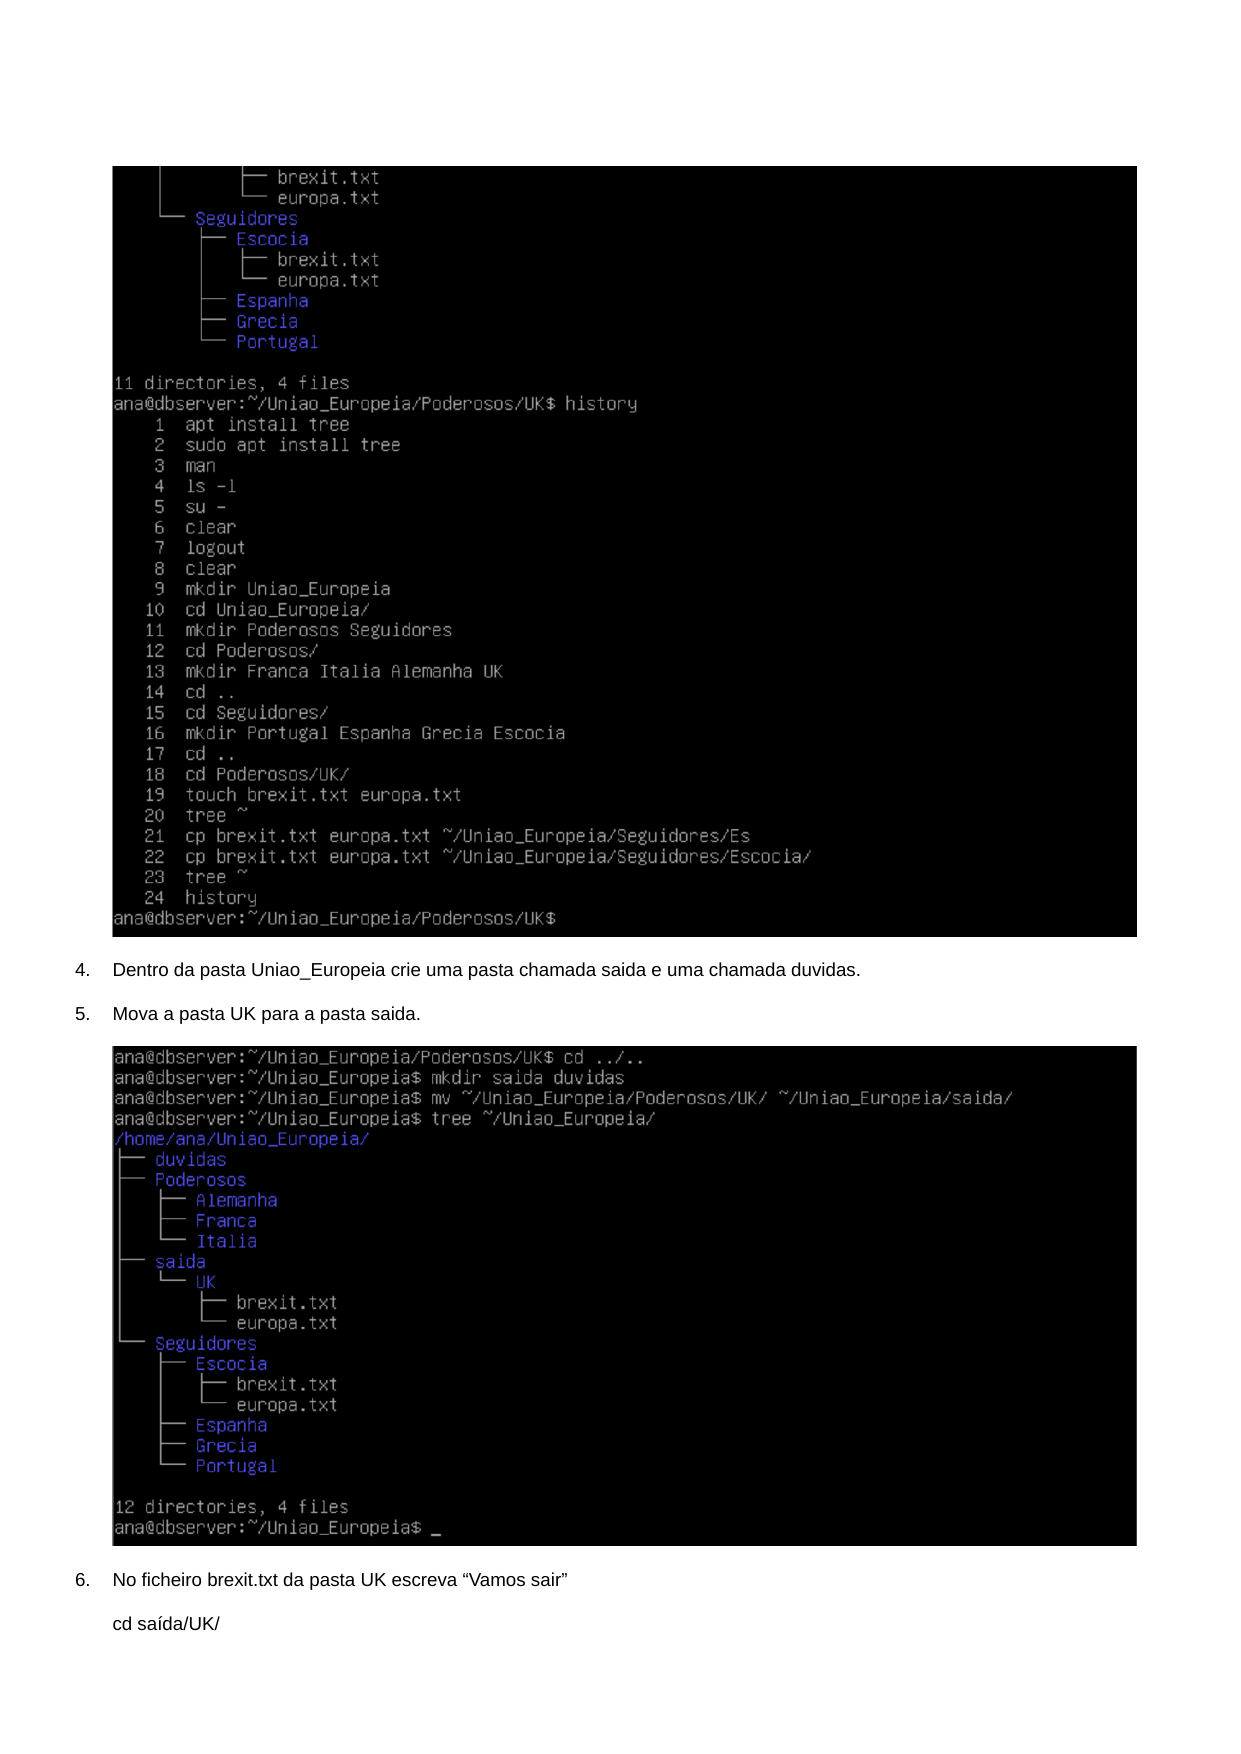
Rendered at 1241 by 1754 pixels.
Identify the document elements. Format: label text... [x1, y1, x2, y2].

list No ficheiro brexit.txt da pasta UK escreva “Vamos sair” [75, 1568, 1137, 1590]
list Mova a pasta UK para a pasta saida. [75, 1003, 1137, 1024]
list Dentro da pasta Uniao_Europeia crie uma pasta chamada saida e uma chamada duvidas. [75, 959, 1137, 981]
text cd saída/UK/ [112, 1612, 1137, 1634]
